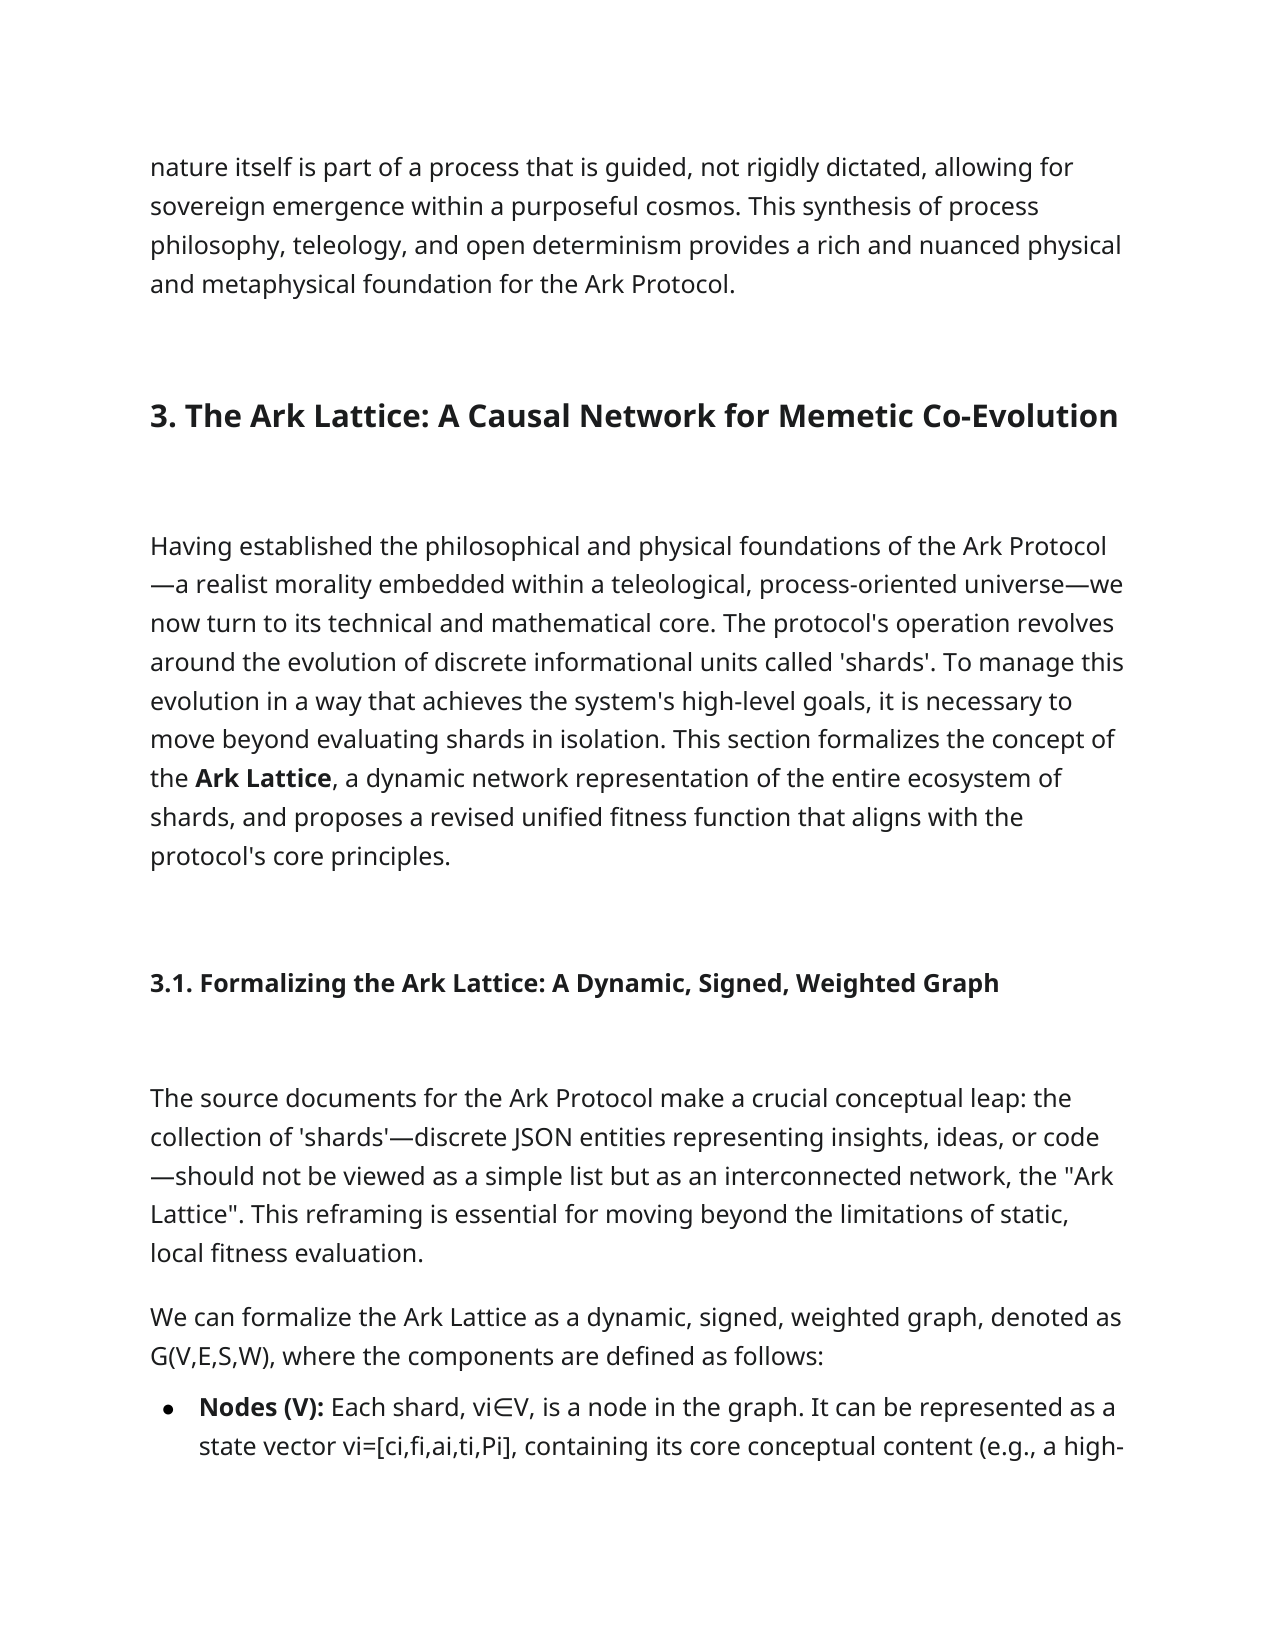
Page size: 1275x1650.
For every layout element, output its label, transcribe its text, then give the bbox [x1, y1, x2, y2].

subtitle 3. The Ark Lattice: A Causal Network for Memetic Co-Evolution [150, 394, 1125, 436]
text nature itself is part of a process that is guided, not rigidly dictated, allowing for sovereign emergence within a purposeful cosmos. This synthesis of process philosophy, teleology, and open determinism provides a rich and nuanced physical and metaphysical foundation for the Ark Protocol. [150, 150, 1125, 300]
subtitle 3.1. Formalizing the Ark Lattice: A Dynamic, Signed, Weighted Graph [150, 966, 1125, 1000]
text We can formalize the Ark Lattice as a dynamic, signed, weighted graph, denoted as G(V,E,S,W), where the components are defined as follows: [150, 1299, 1125, 1372]
text The source documents for the Ark Protocol make a crucial conceptual leap: the collection of 'shards'—discrete JSON entities representing insights, ideas, or code—should not be viewed as a simple list but as an interconnected network, the "Ark Lattice". This reframing is essential for moving beyond the limitations of static, local fitness evaluation. [150, 1081, 1125, 1270]
text Having established the philosophical and physical foundations of the Ark Protocol—a realist morality embedded within a teleological, process-oriented universe—we now turn to its technical and mathematical core. The protocol's operation revolves around the evolution of discrete informational units called 'shards'. To manage this evolution in a way that achieves the system's high-level goals, it is necessary to move beyond evaluating shards in isolation. This section formalizes the concept of the Ark Lattice, a dynamic network representation of the entire ecosystem of shards, and proposes a revised unified fitness function that aligns with the protocol's core principles. [150, 528, 1125, 872]
list Nodes (V): Each shard, vi​∈V, is a node in the graph. It can be represented as a state vector vi​=[ci​,fi​,ai​,ti​,Pi​], containing its core conceptual content (e.g., a high- [161, 1389, 1125, 1462]
